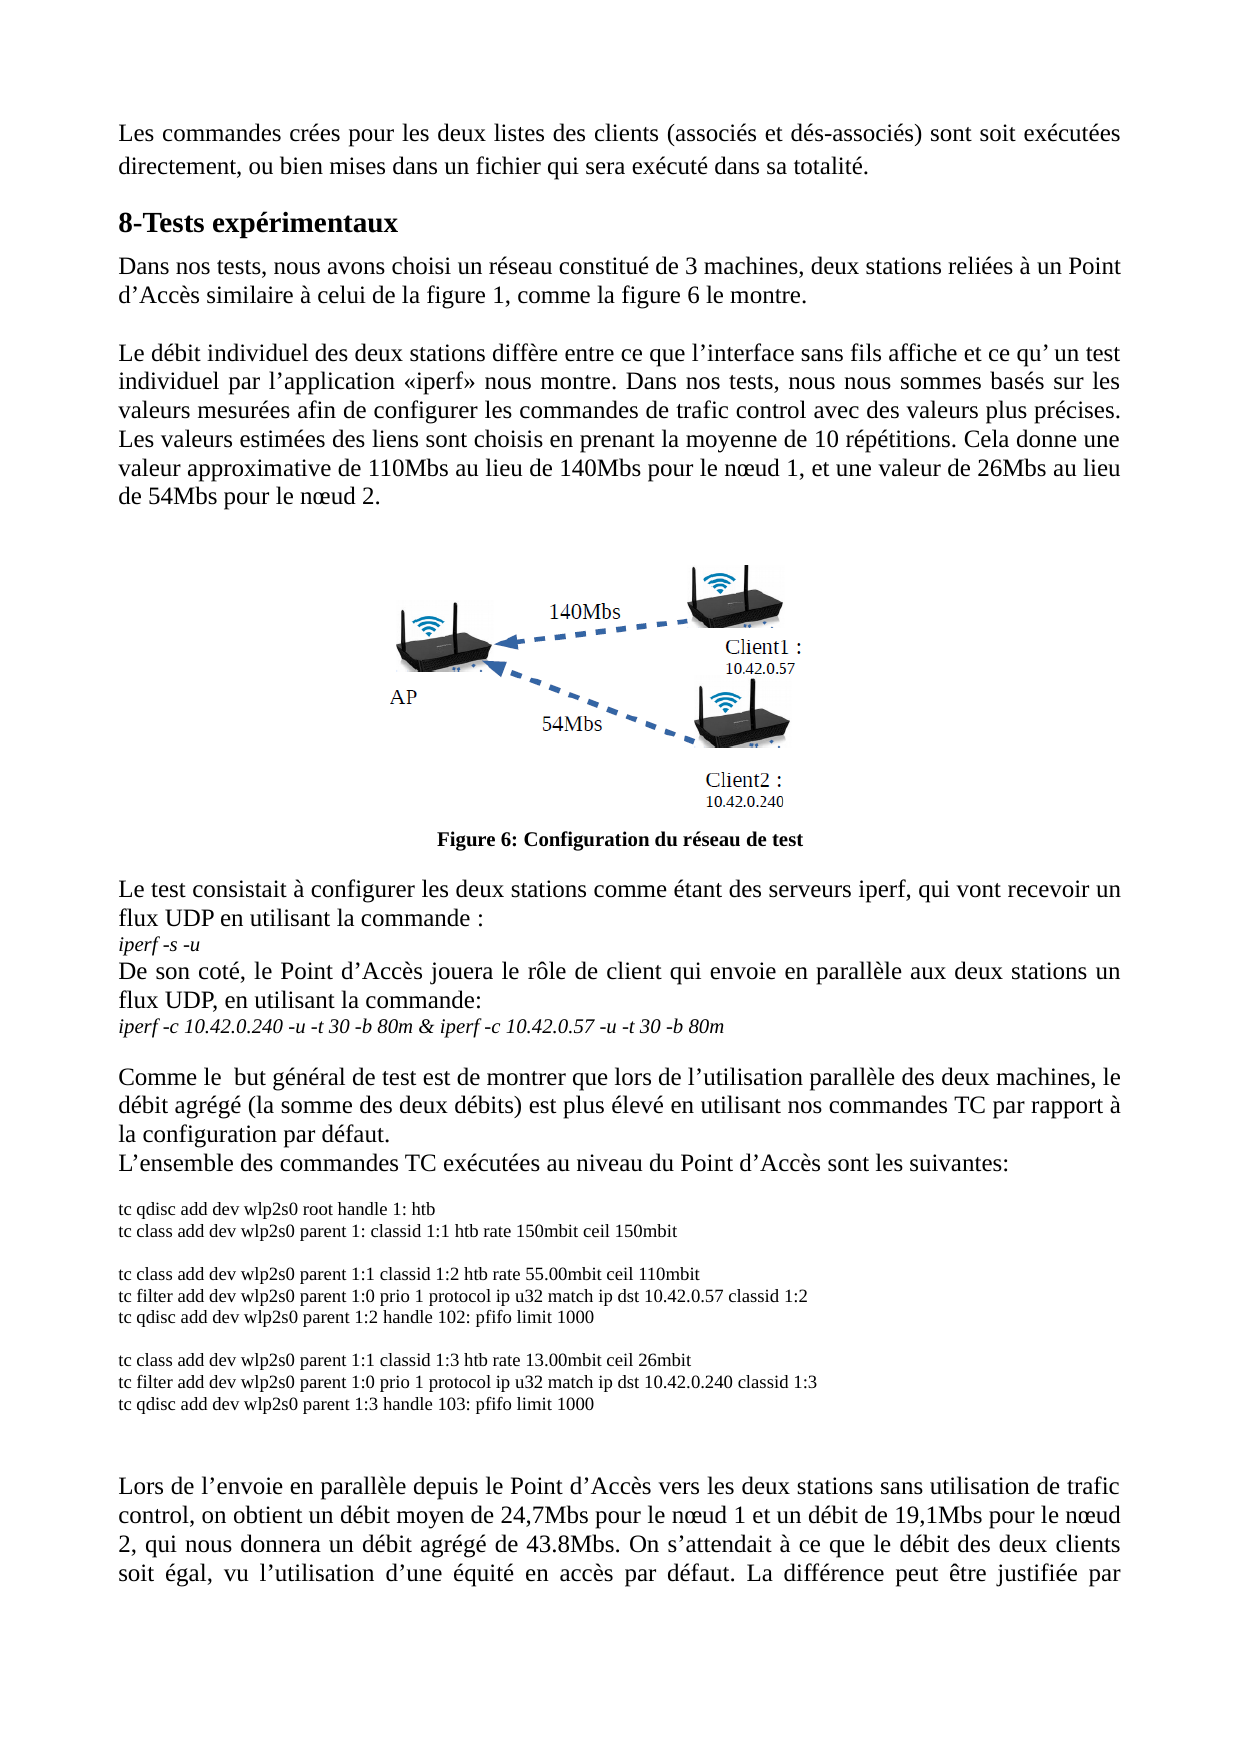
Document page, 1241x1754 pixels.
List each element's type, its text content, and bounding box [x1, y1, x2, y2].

text Lors de l’envoie en parallèle depuis le Point d’Accès vers les deux stations sans utilisation de trafic control, on obtient un débit moyen de 24,7Mbs pour le nœud 1 et un débit de 19,1Mbs pour le nœud 2, qui nous donnera un débit agrégé de 43.8Mbs. On s’attendait à ce que le débit des deux clients soit égal, vu l’utilisation d’une équité en accès par défaut. La différence peut être justifiée par [118, 1471, 1122, 1586]
text tc qdisc add dev wlp2s0 root handle 1: htb [118, 1198, 1122, 1220]
text iperf -s -u [118, 932, 1122, 956]
text tc class add dev wlp2s0 parent 1: classid 1:1 htb rate 150mbit ceil 150mbit [118, 1220, 1122, 1241]
text tc class add dev wlp2s0 parent 1:1 classid 1:2 htb rate 55.00mbit ceil 110mbit [118, 1263, 1122, 1284]
picture [390, 565, 802, 811]
text tc filter add dev wlp2s0 parent 1:0 prio 1 protocol ip u32 match ip dst 10.42.0.240 classid 1:3 [118, 1371, 1122, 1392]
text tc class add dev wlp2s0 parent 1:1 classid 1:3 htb rate 13.00mbit ceil 26mbit [118, 1349, 1122, 1371]
text L’ensemble des commandes TC exécutées au niveau du Point d’Accès sont les suivantes: [118, 1148, 1122, 1177]
subtitle 8-Tests expérimentaux [118, 205, 1122, 239]
text Les commandes crées pour les deux listes des clients (associés et dés-associés) sont soit exécutées directement, ou bien mises dans un fichier qui sera exécuté dans sa totalité. [118, 118, 1122, 180]
text tc qdisc add dev wlp2s0 parent 1:3 handle 103: pfifo limit 1000 [118, 1392, 1122, 1414]
text Dans nos tests, nous avons choisi un réseau constitué de 3 machines, deux stations reliées à un Point d’Accès similaire à celui de la figure 1, comme la figure 6 le montre. [118, 251, 1122, 309]
text iperf -c 10.42.0.240 -u -t 30 -b 80m & iperf -c 10.42.0.57 -u -t 30 -b 80m [118, 1014, 1122, 1038]
text tc filter add dev wlp2s0 parent 1:0 prio 1 protocol ip u32 match ip dst 10.42.0.57 classid 1:2 [118, 1284, 1122, 1306]
text Le débit individuel des deux stations diffère entre ce que l’interface sans fils affiche et ce qu’ un test individuel par l’application «iperf» nous montre. Dans nos tests, nous nous sommes basés sur les valeurs mesurées afin de configurer les commandes de trafic control avec des valeurs plus précises. Les valeurs estimées des liens sont choisis en prenant la moyenne de 10 répétitions. Cela donne une valeur approximative de 110Mbs au lieu de 140Mbs pour le nœud 1, et une valeur de 26Mbs au lieu de 54Mbs pour le nœud 2. [118, 338, 1122, 510]
text Le test consistait à configurer les deux stations comme étant des serveurs iperf, qui vont recevoir un flux UDP en utilisant la commande : [118, 874, 1122, 932]
text Comme le but général de test est de montrer que lors de l’utilisation parallèle des deux machines, le débit agrégé (la somme des deux débits) est plus élevé en utilisant nos commandes TC par rapport à la configuration par défaut. [118, 1062, 1122, 1148]
text Figure 6: Configuration du réseau de test [118, 826, 1122, 851]
text tc qdisc add dev wlp2s0 parent 1:2 handle 102: pfifo limit 1000 [118, 1306, 1122, 1328]
text De son coté, le Point d’Accès jouera le rôle de client qui envoie en parallèle aux deux stations un flux UDP, en utilisant la commande: [118, 956, 1122, 1014]
